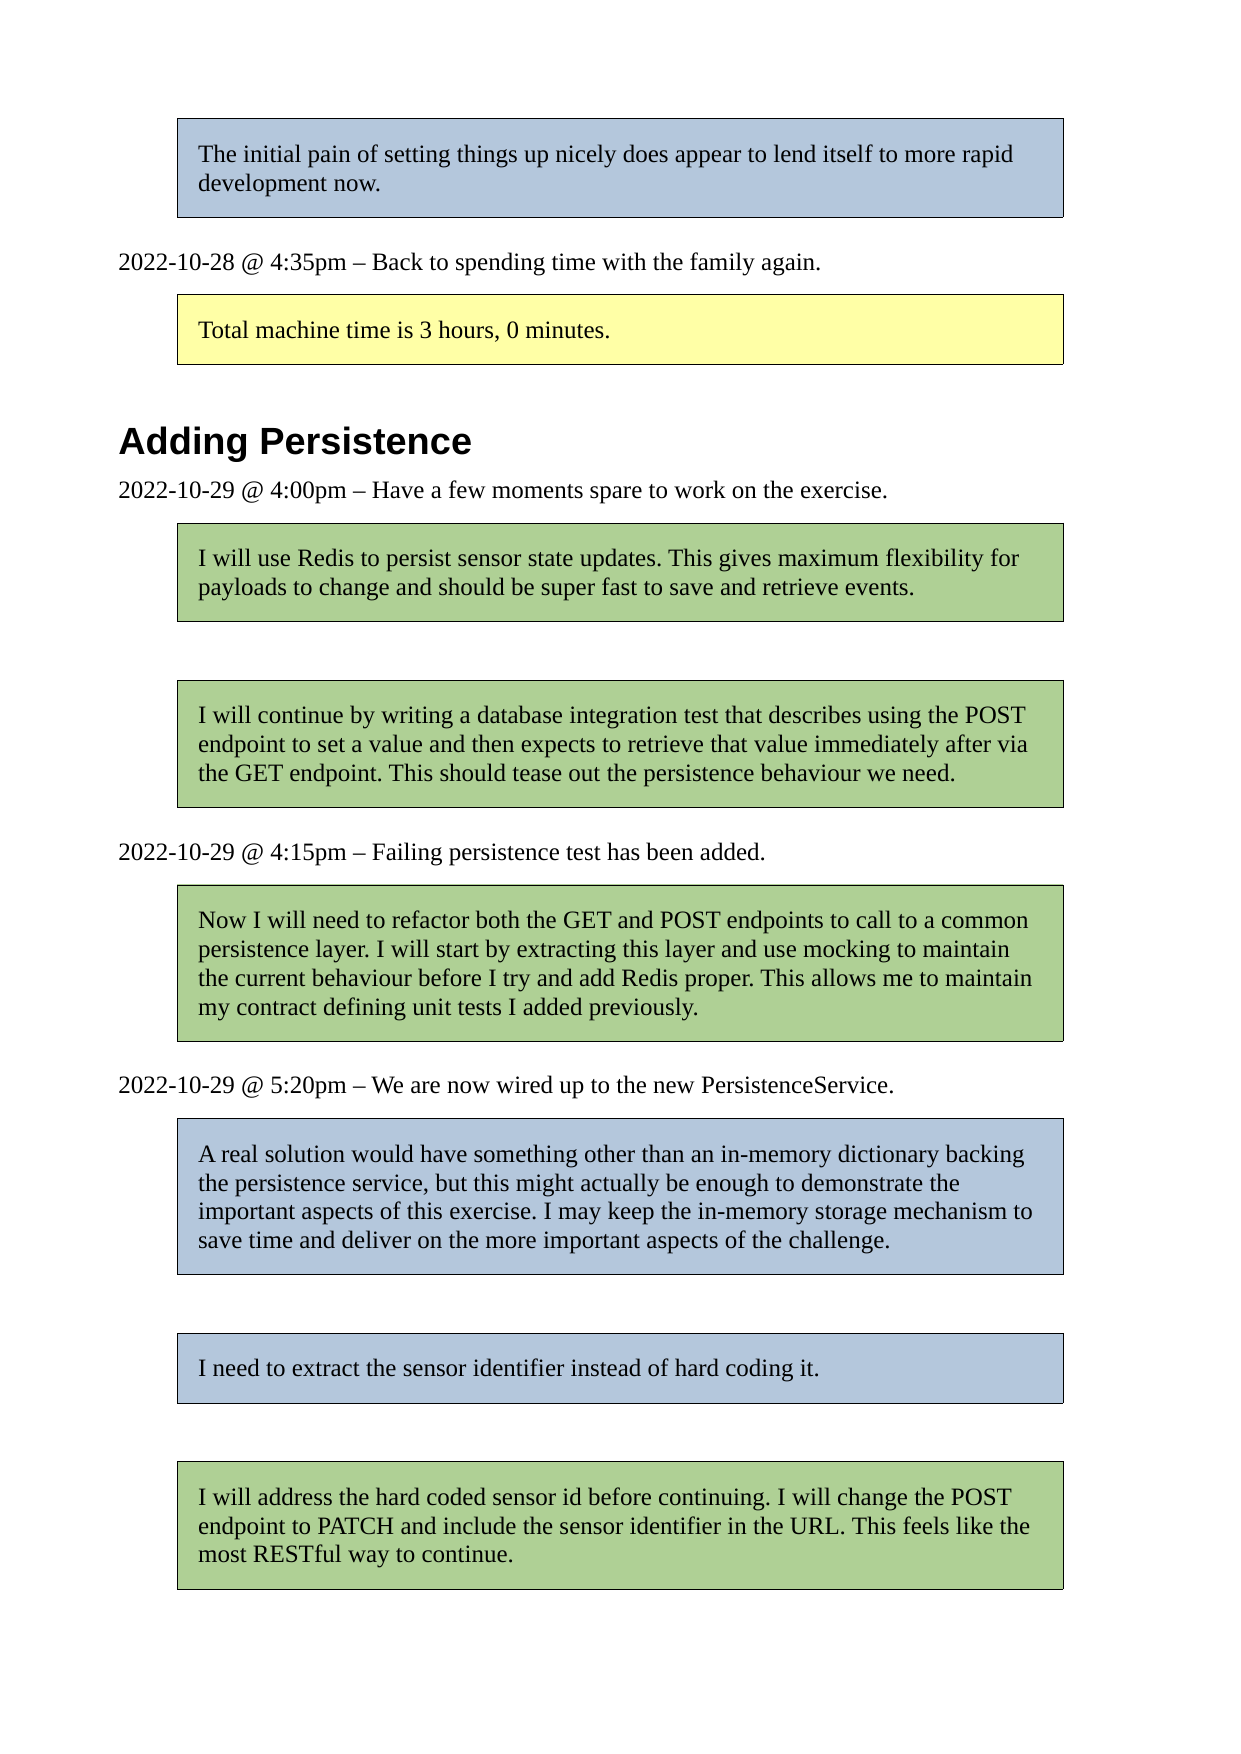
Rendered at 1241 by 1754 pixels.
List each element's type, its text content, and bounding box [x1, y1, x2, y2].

text Now I will need to refactor both the GET and POST endpoints to call to a common persistence layer. I will start by extracting this layer and use mocking to maintain the current behaviour before I try and add Redis proper. This allows me to maintain my contract defining unit tests I added previously. [178, 886, 1063, 1041]
text 2022-10-29 @ 5:20pm – We are now wired up to the new PersistenceService. [118, 1071, 1122, 1099]
text I will continue by writing a database integration test that describes using the POST endpoint to set a value and then expects to retrieve that value immediately after via the GET endpoint. This should tease out the persistence behaviour we need. [178, 681, 1063, 807]
text 2022-10-29 @ 4:15pm – Failing persistence test has been added. [118, 837, 1122, 866]
text The initial pain of setting things up nicely does appear to lend itself to more rapid development now. [178, 119, 1063, 217]
text A real solution would have something other than an in-memory dictionary backing the persistence service, but this might actually be enough to demonstrate the important aspects of this exercise. I may keep the in-memory storage mechanism to save time and deliver on the more important aspects of the challenge. [178, 1119, 1063, 1274]
text I will use Redis to persist sensor state updates. This gives maximum flexibility for payloads to change and should be super fast to save and retrieve events. [178, 524, 1063, 621]
text 2022-10-28 @ 4:35pm – Back to spending time with the family again. [118, 247, 1122, 275]
text Total machine time is 3 hours, 0 minutes. [178, 295, 1063, 364]
text I need to extract the sensor identifier instead of hard coding it. [178, 1334, 1063, 1403]
subtitle Adding Persistence [118, 419, 1122, 462]
text I will address the hard coded sensor id before continuing. I will change the POST endpoint to PATCH and include the sensor identifier in the URL. This feels like the most RESTful way to continue. [178, 1462, 1063, 1589]
text 2022-10-29 @ 4:00pm – Have a few moments spare to work on the exercise. [118, 475, 1122, 504]
